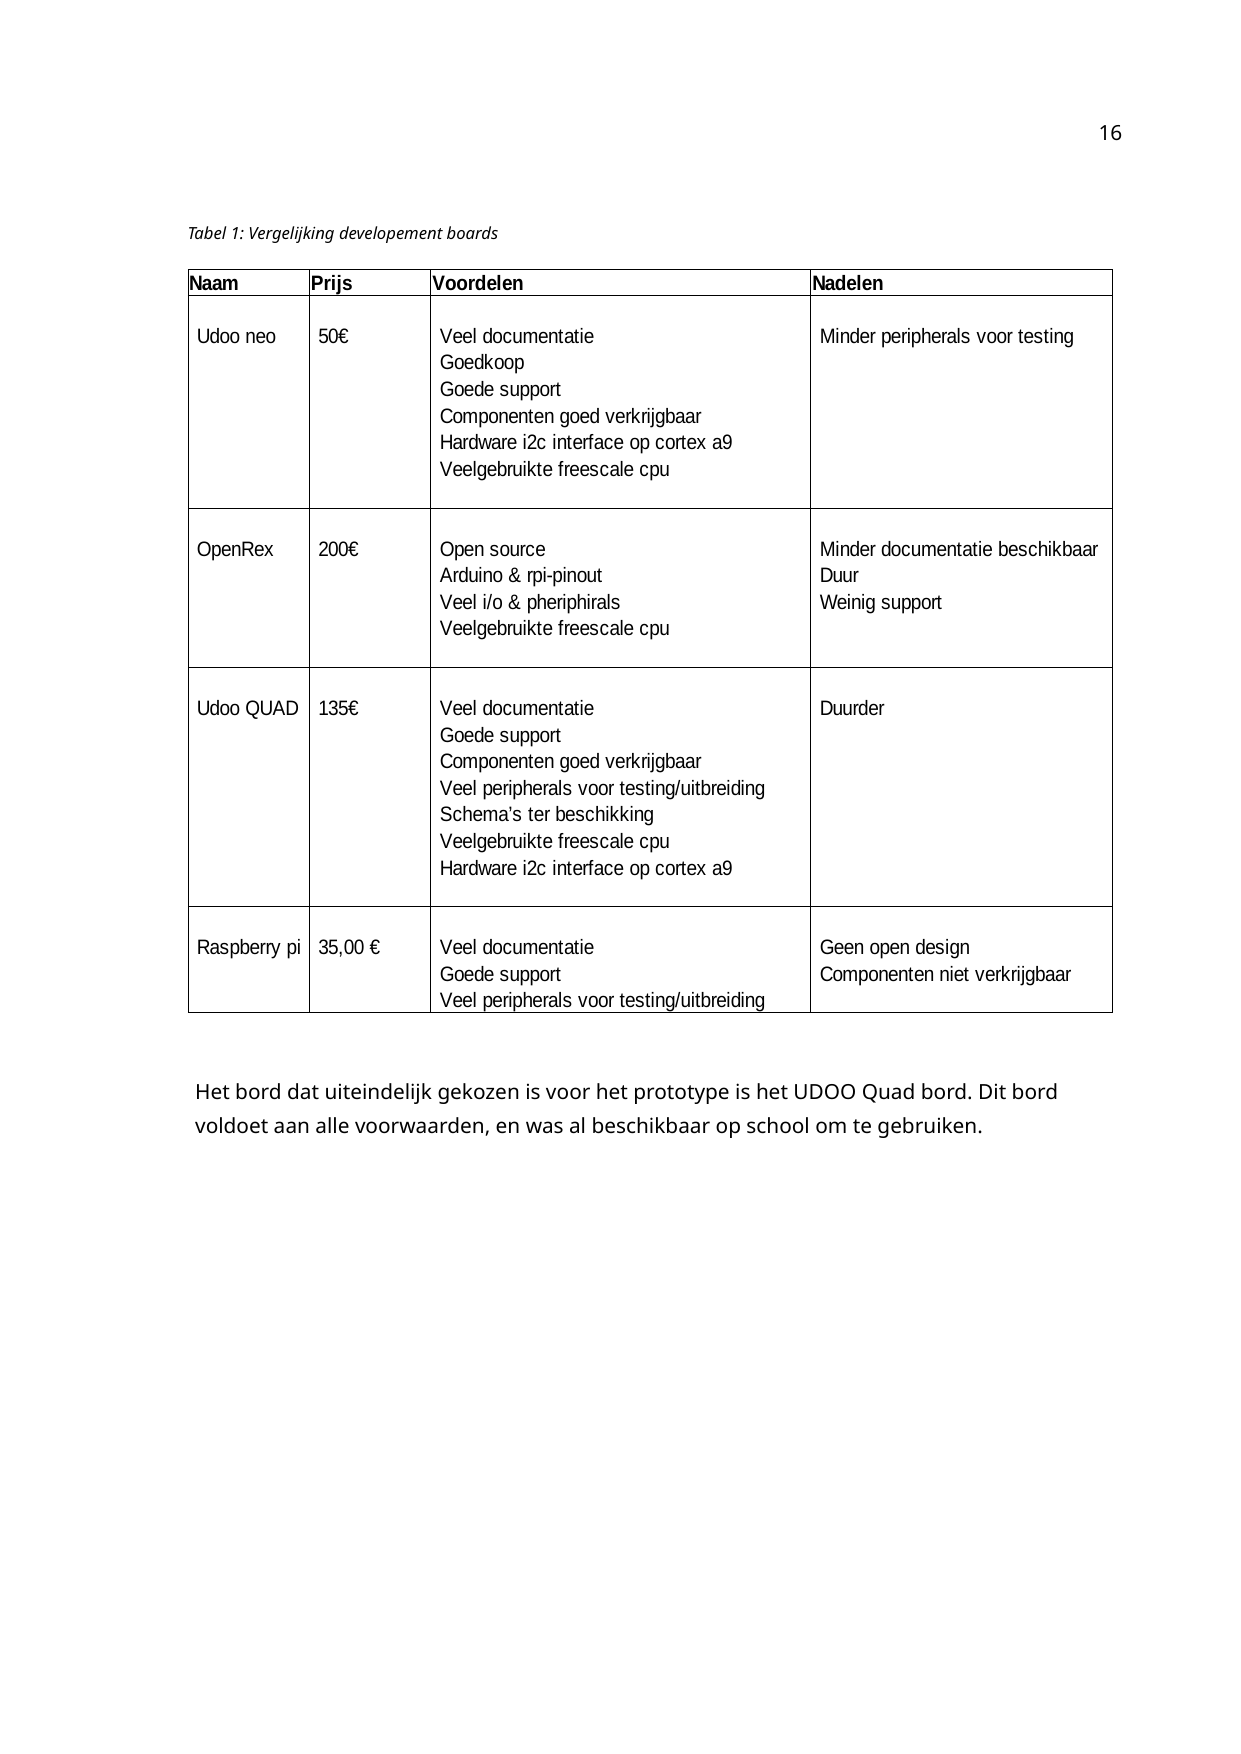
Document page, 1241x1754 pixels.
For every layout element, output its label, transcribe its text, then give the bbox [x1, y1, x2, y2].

text Het bord dat uiteindelijk gekozen is voor het prototype is het UDOO Quad bord. Dit bord voldoet aan alle voorwaarden, en was al beschikbaar op school om te gebruiken. [195, 1077, 1122, 1140]
text Tabel 1: Vergelijking developement boards [187, 221, 1130, 244]
